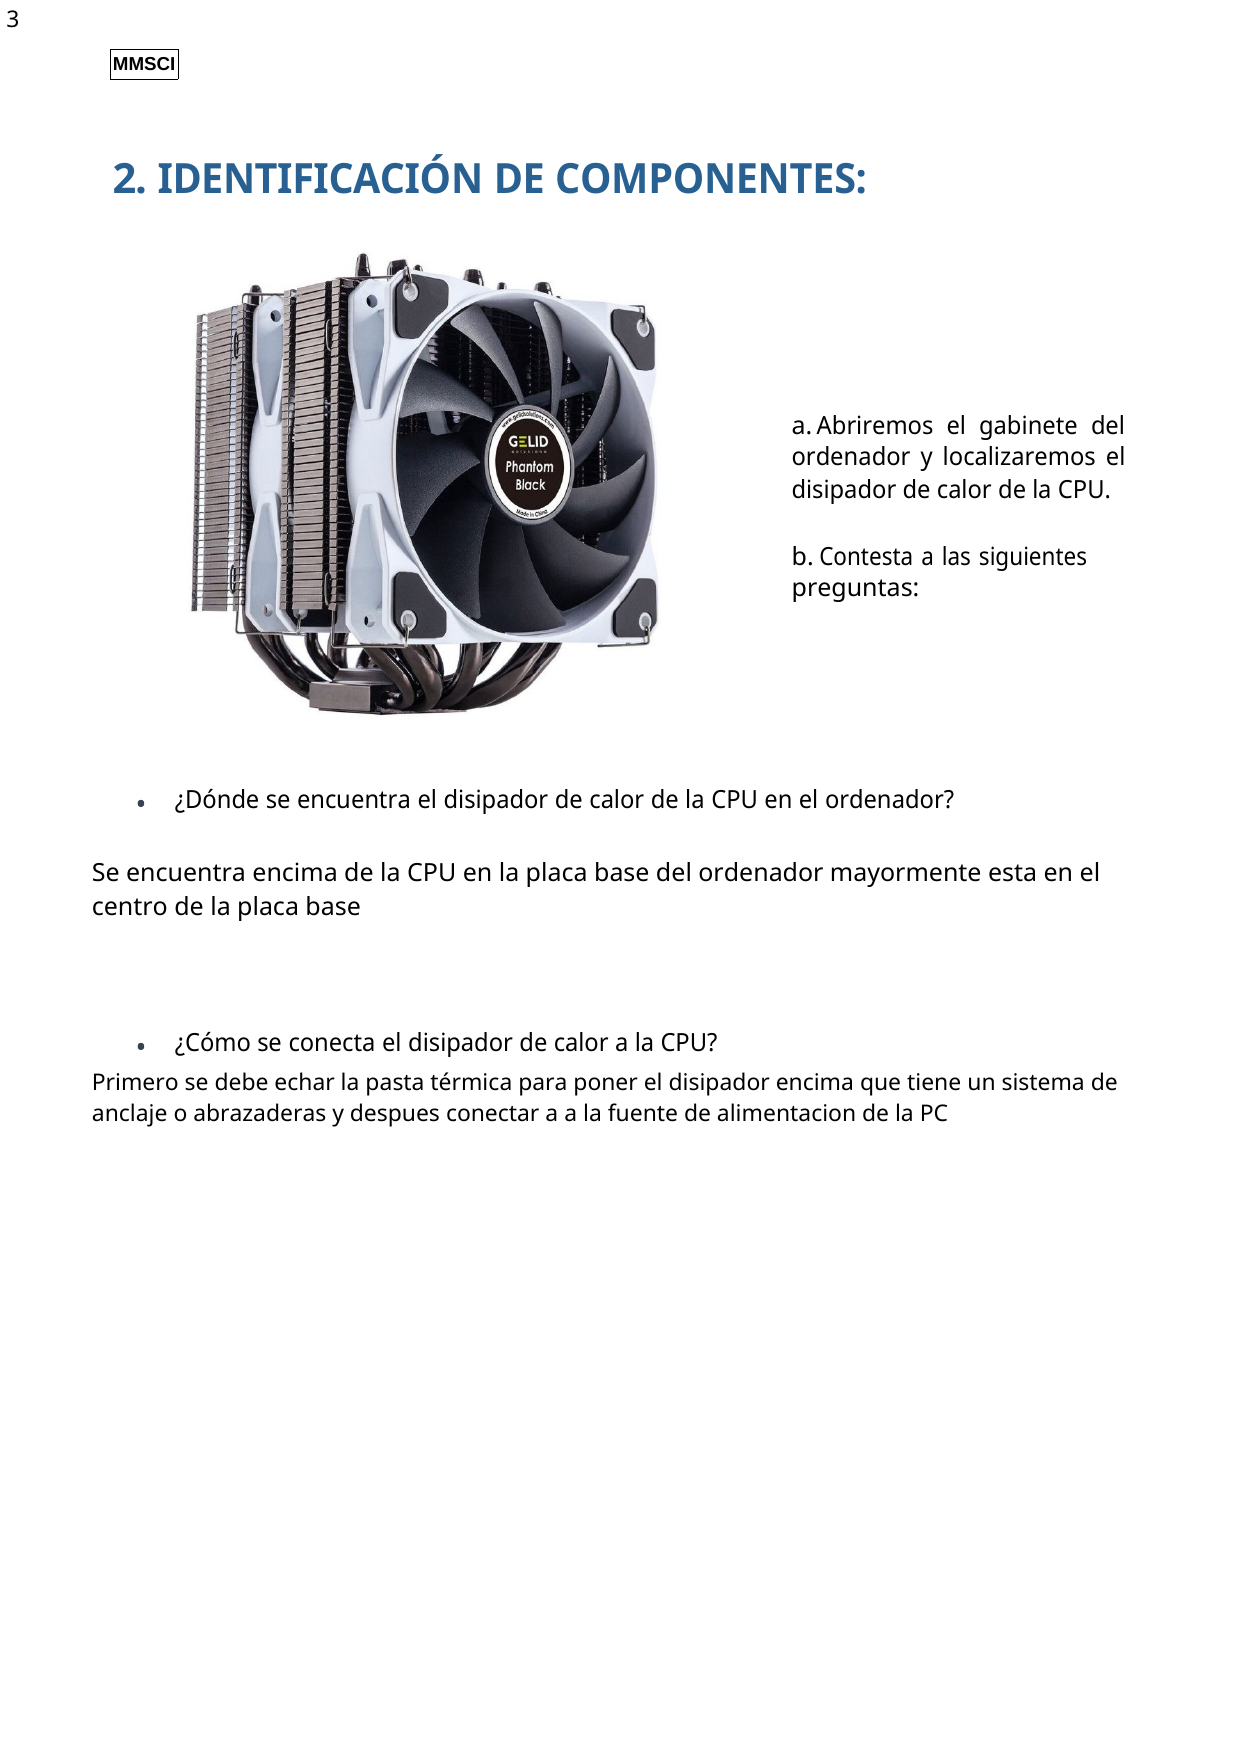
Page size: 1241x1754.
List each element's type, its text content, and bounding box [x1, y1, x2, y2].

subtitle IDENTIFICACIÓN DE COMPONENTES: [112, 149, 1140, 206]
list Abriremos el gabinete del ordenador y localizaremos el disipador de calor de la CPU. [791, 408, 1125, 506]
list ¿Dónde se encuentra el disipador de calor de la CPU en el ordenador? [135, 755, 1140, 823]
list Contesta a las siguientes preguntas: [791, 539, 1101, 604]
text Se encuentra encima de la CPU en la placa base del ordenador mayormente esta en el centro de la placa base [92, 855, 1140, 923]
list Primero se debe echar la pasta térmica para poner el disipador encima que tiene un sistema de anclaje o abrazaderas y despues conectar a a la fuente de alimentacion de la PC [92, 1066, 1140, 1129]
picture [187, 243, 685, 721]
list ¿Cómo se conecta el disipador de calor a la CPU? [135, 998, 1140, 1066]
